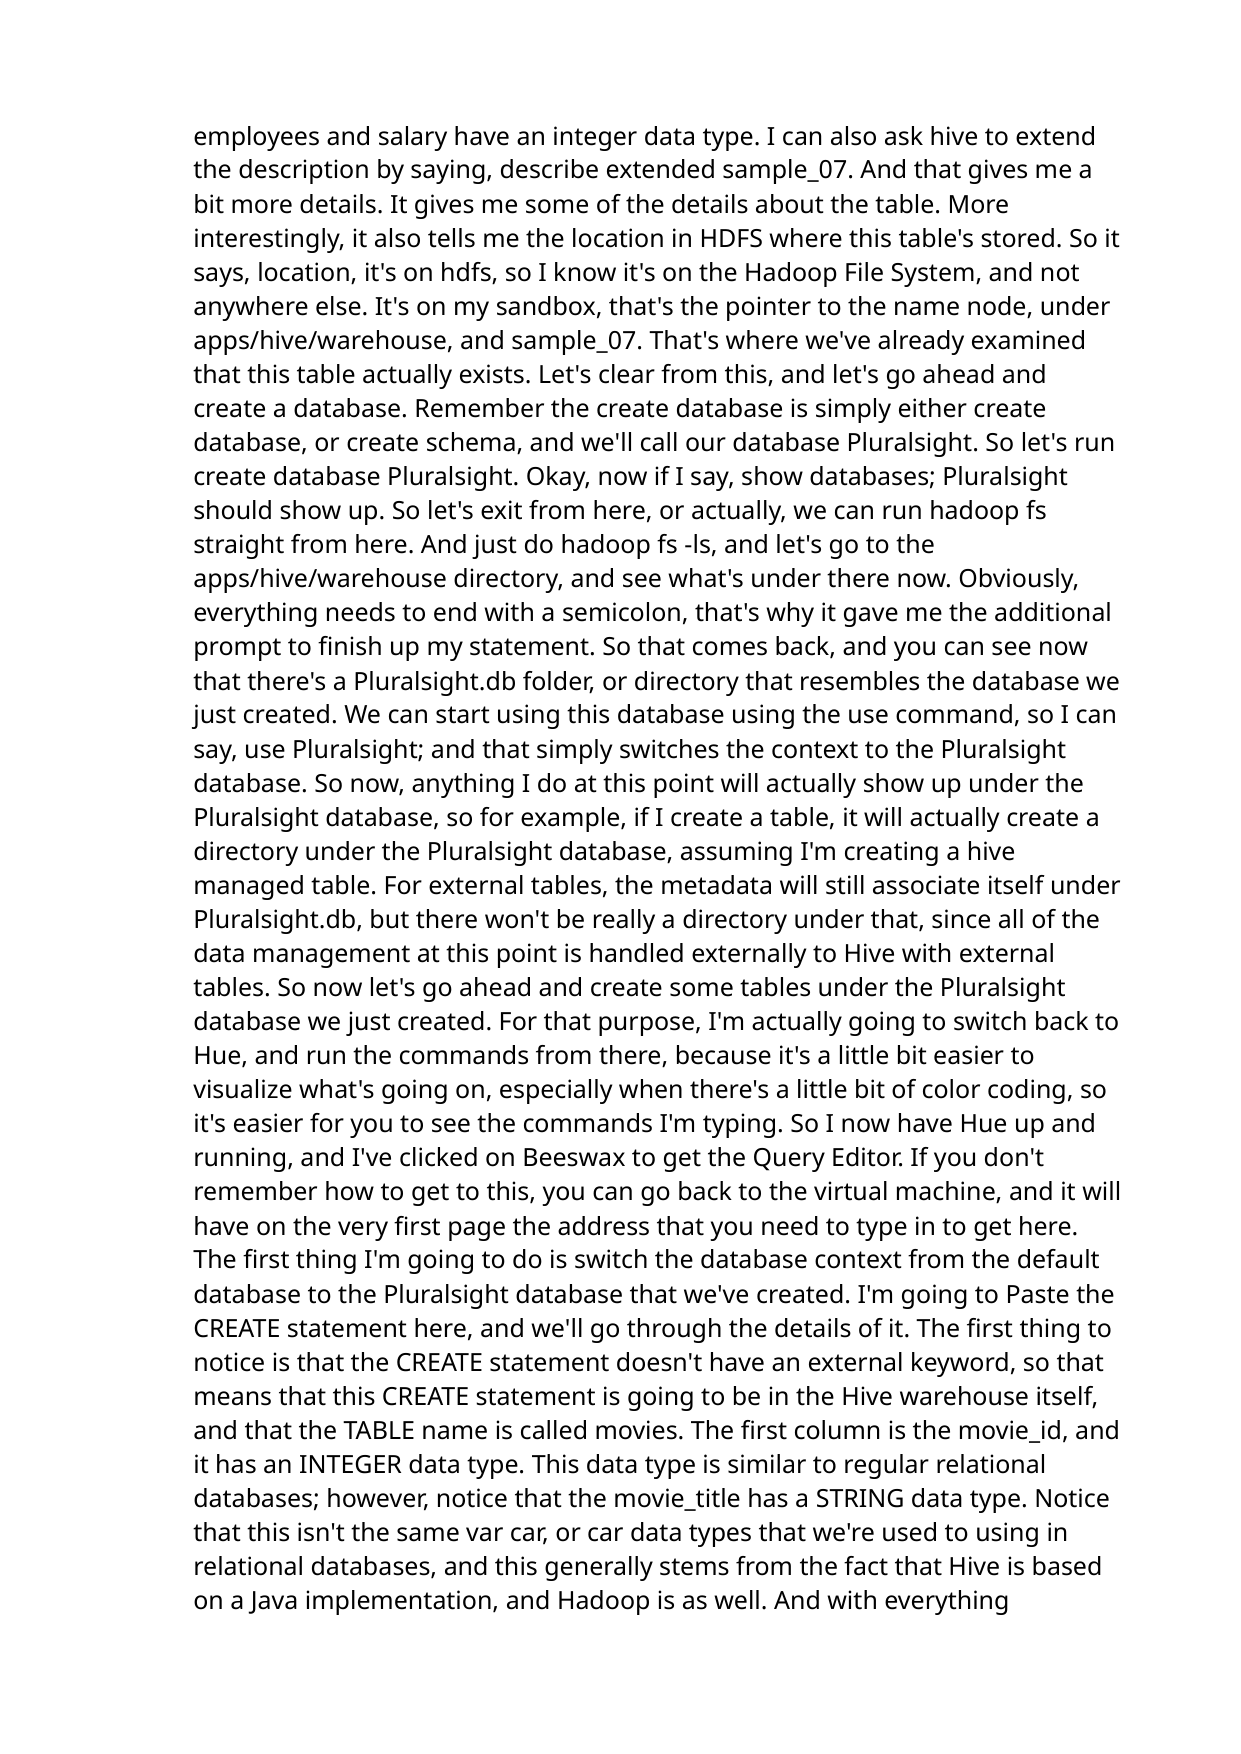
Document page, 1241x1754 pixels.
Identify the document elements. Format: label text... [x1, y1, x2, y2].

list employees and salary have an integer data type. I can also ask hive to extend the description by saying, describe extended sample_07. And that gives me a bit more details. It gives me some of the details about the table. More interestingly, it also tells me the location in HDFS where this table's stored. So it says, location, it's on hdfs, so I know it's on the Hadoop File System, and not anywhere else. It's on my sandbox, that's the pointer to the name node, under apps/hive/warehouse, and sample_07. That's where we've already examined that this table actually exists. Let's clear from this, and let's go ahead and create a database. Remember the create database is simply either create database, or create schema, and we'll call our database Pluralsight. So let's run create database Pluralsight. Okay, now if I say, show databases; Pluralsight should show up. So let's exit from here, or actually, we can run hadoop fs straight from here. And just do hadoop fs -ls, and let's go to the apps/hive/warehouse directory, and see what's under there now. Obviously, everything needs to end with a semicolon, that's why it gave me the additional prompt to finish up my statement. So that comes back, and you can see now that there's a Pluralsight.db folder, or directory that resembles the database we just created. We can start using this database using the use command, so I can say, use Pluralsight; and that simply switches the context to the Pluralsight database. So now, anything I do at this point will actually show up under the Pluralsight database, so for example, if I create a table, it will actually create a directory under the Pluralsight database, assuming I'm creating a hive managed table. For external tables, the metadata will still associate itself under Pluralsight.db, but there won't be really a directory under that, since all of the data management at this point is handled externally to Hive with external tables. So now let's go ahead and create some tables under the Pluralsight database we just created. For that purpose, I'm actually going to switch back to Hue, and run the commands from there, because it's a little bit easier to visualize what's going on, especially when there's a little bit of color coding, so it's easier for you to see the commands I'm typing. So I now have Hue up and running, and I've clicked on Beeswax to get the Query Editor. If you don't remember how to get to this, you can go back to the virtual machine, and it will have on the very first page the address that you need to type in to get here. The first thing I'm going to do is switch the database context from the default database to the Pluralsight database that we've created. I'm going to Paste the CREATE statement here, and we'll go through the details of it. The first thing to notice is that the CREATE statement doesn't have an external keyword, so that means that this CREATE statement is going to be in the Hive warehouse itself, and that the TABLE name is called movies. The first column is the movie_id, and it has an INTEGER data type. This data type is similar to regular relational databases; however, notice that the movie_title has a STRING data type. Notice that this isn't the same var car, or car data types that we're used to using in relational databases, and this generally stems from the fact that Hive is based on a Java implementation, and Hadoop is as well. And with everything [156, 118, 1122, 1617]
